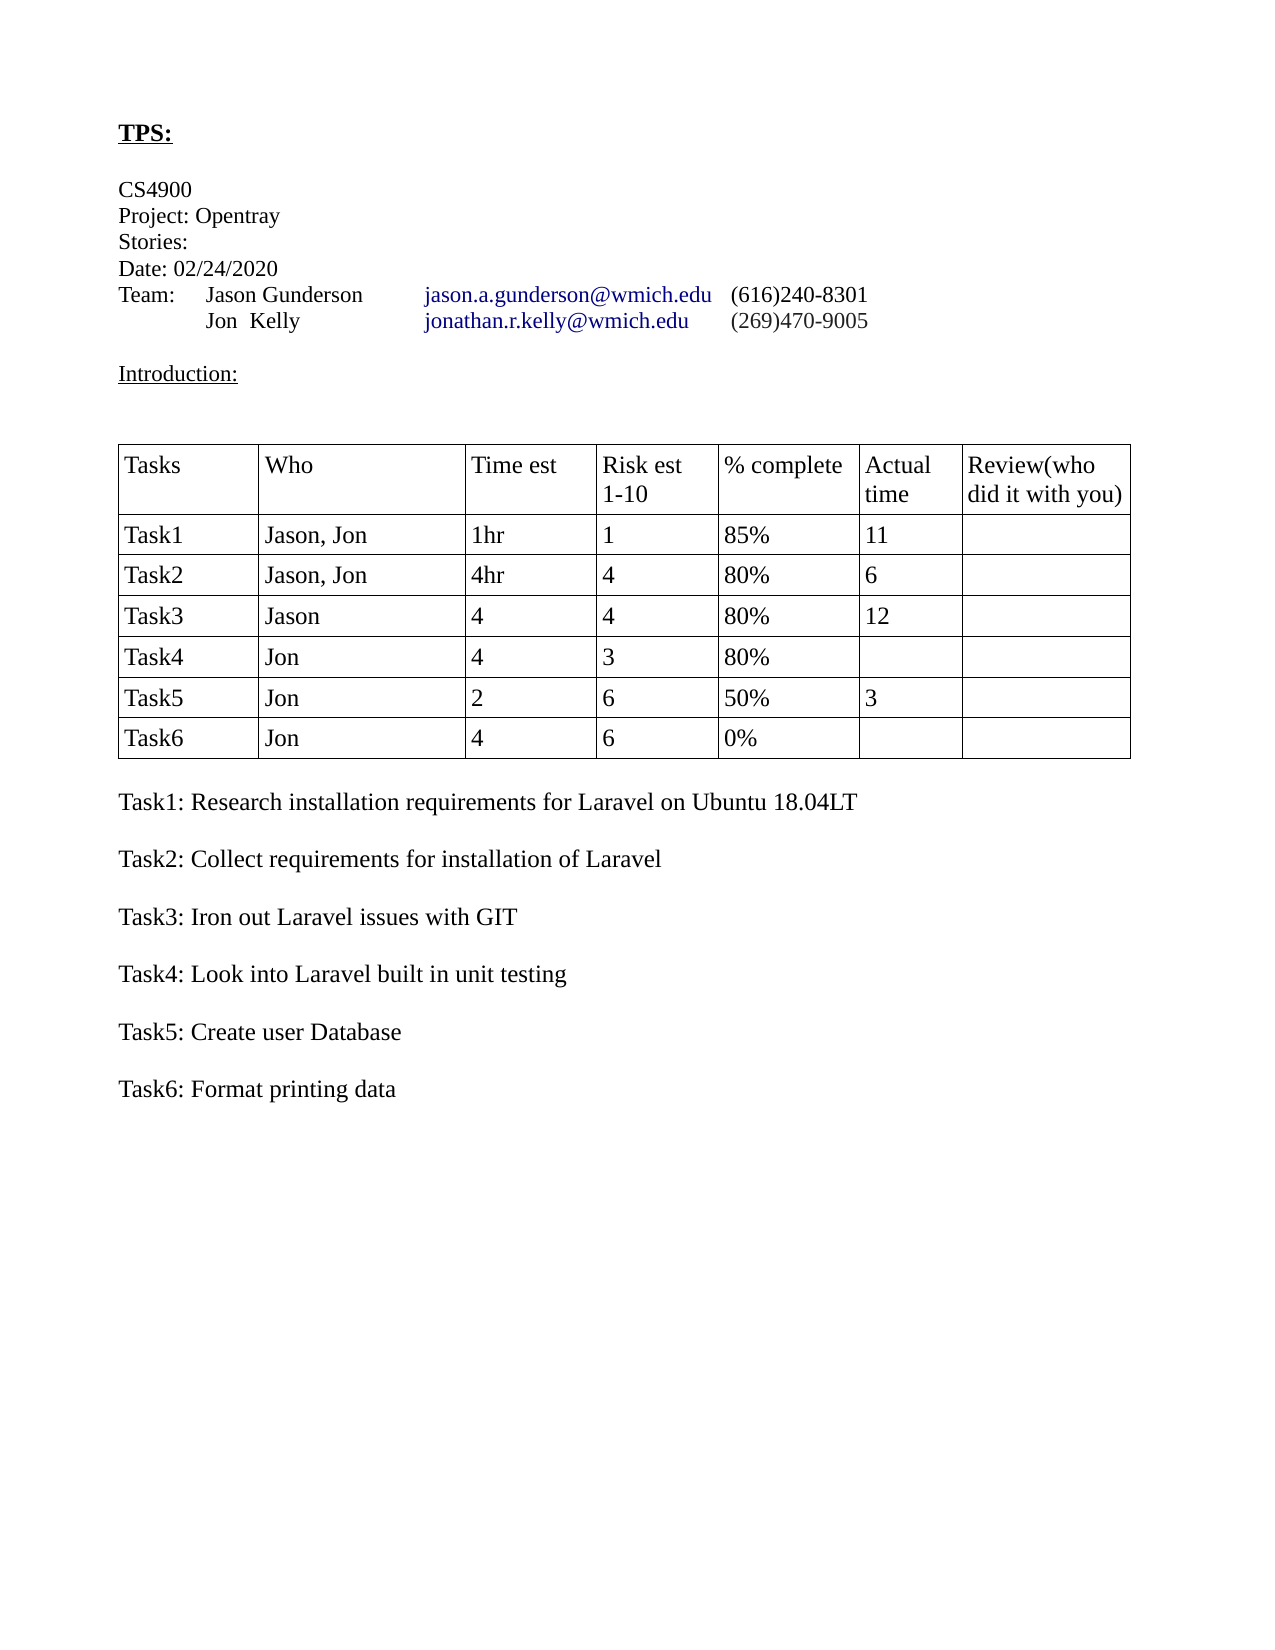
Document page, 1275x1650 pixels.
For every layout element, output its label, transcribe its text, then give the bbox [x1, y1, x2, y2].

table_cell 4 [466, 718, 596, 758]
table_cell [963, 678, 1130, 717]
table_cell Task1 [119, 515, 258, 554]
table_cell [963, 718, 1130, 758]
table_cell 1 [597, 515, 718, 554]
text Date: 02/24/2020 [118, 255, 1157, 281]
table_cell Task6 [119, 718, 258, 758]
table_cell Task4 [119, 637, 258, 676]
table_header Risk est 1-10 [597, 445, 718, 513]
text TPS: [118, 118, 1157, 147]
table_cell [963, 637, 1130, 676]
text CS4900 [118, 176, 1157, 202]
table_cell Jon [259, 678, 465, 717]
text Task3: Iron out Laravel issues with GIT [118, 902, 1157, 931]
table_cell 11 [860, 515, 962, 554]
table_cell 4hr [466, 555, 596, 595]
table_header Who [259, 445, 465, 513]
text Task6: Format printing data [118, 1074, 1157, 1103]
table_cell 12 [860, 596, 962, 636]
table_cell 3 [860, 678, 962, 717]
text Task5: Create user Database [118, 1017, 1157, 1046]
table_cell 6 [860, 555, 962, 595]
table_cell [963, 515, 1130, 554]
table_cell 2 [466, 678, 596, 717]
table_cell 80% [719, 596, 859, 636]
text Task1: Research installation requirements for Laravel on Ubuntu 18.04LT [118, 787, 1157, 816]
table_cell 80% [719, 555, 859, 595]
text Jon Kelly jonathan.r.kelly@wmich.edu (269)470-9005 [118, 307, 1157, 334]
table_cell 4 [597, 596, 718, 636]
text Introduction: [118, 360, 1157, 386]
table_cell Task5 [119, 678, 258, 717]
table_cell Jon [259, 718, 465, 758]
table_cell 0% [719, 718, 859, 758]
text Task2: Collect requirements for installation of Laravel [118, 844, 1157, 873]
text Project: Opentray [118, 202, 1157, 228]
table_cell Jon [259, 637, 465, 676]
table_cell [963, 555, 1130, 595]
table_cell 80% [719, 637, 859, 676]
table_header Review(who did it with you) [963, 445, 1130, 513]
table_cell Jason, Jon [259, 515, 465, 554]
table_cell [860, 637, 962, 676]
table_cell 85% [719, 515, 859, 554]
table_cell 4 [466, 596, 596, 636]
table_cell Task3 [119, 596, 258, 636]
table_header Time est [466, 445, 596, 513]
table_cell Jason, Jon [259, 555, 465, 595]
table_cell 3 [597, 637, 718, 676]
text Stories: [118, 228, 1157, 255]
table_cell 1hr [466, 515, 596, 554]
table_header % complete [719, 445, 859, 513]
text Team: Jason Gunderson jason.a.gunderson@wmich.edu (616)240-8301 [118, 281, 1157, 307]
table_header Tasks [119, 445, 258, 513]
table_cell [860, 718, 962, 758]
table_cell 6 [597, 678, 718, 717]
table_cell 4 [466, 637, 596, 676]
table_cell 50% [719, 678, 859, 717]
table_cell [963, 596, 1130, 636]
table_header Actual time [860, 445, 962, 513]
table_cell Task2 [119, 555, 258, 595]
table_cell 6 [597, 718, 718, 758]
table_cell Jason [259, 596, 465, 636]
table_cell 4 [597, 555, 718, 595]
text Task4: Look into Laravel built in unit testing [118, 959, 1157, 988]
